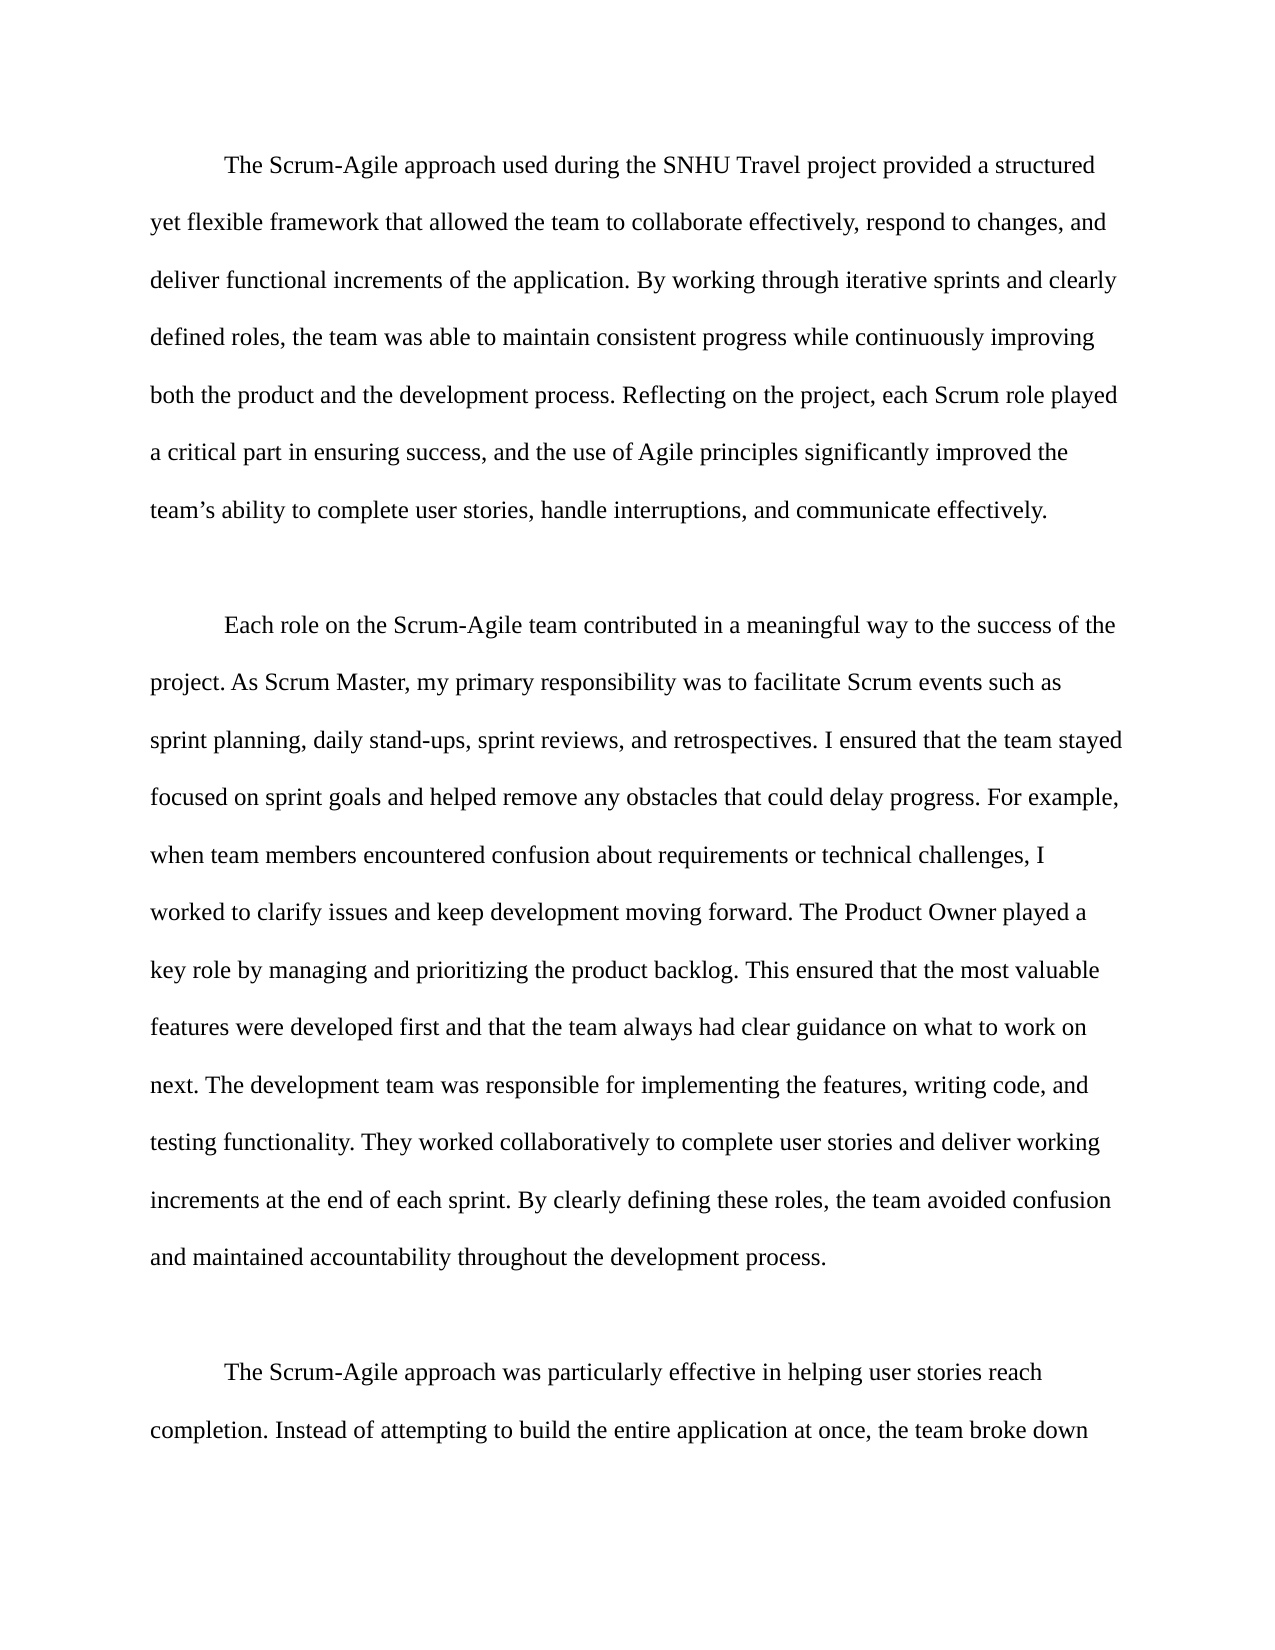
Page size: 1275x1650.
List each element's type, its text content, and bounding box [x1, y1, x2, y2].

text Each role on the Scrum-Agile team contributed in a meaningful way to the success of the project. As Scrum Master, my primary responsibility was to facilitate Scrum events such as sprint planning, daily stand-ups, sprint reviews, and retrospectives. I ensured that the team stayed focused on sprint goals and helped remove any obstacles that could delay progress. For example, when team members encountered confusion about requirements or technical challenges, I worked to clarify issues and keep development moving forward. The Product Owner played a key role by managing and prioritizing the product backlog. This ensured that the most valuable features were developed first and that the team always had clear guidance on what to work on next. The development team was responsible for implementing the features, writing code, and testing functionality. They worked collaboratively to complete user stories and deliver working increments at the end of each sprint. By clearly defining these roles, the team avoided confusion and maintained accountability throughout the development process. [150, 610, 1125, 1271]
text The Scrum-Agile approach was particularly effective in helping user stories reach completion. Instead of attempting to build the entire application at once, the team broke down [150, 1357, 1125, 1444]
text The Scrum-Agile approach used during the SNHU Travel project provided a structured yet flexible framework that allowed the team to collaborate effectively, respond to changes, and deliver functional increments of the application. By working through iterative sprints and clearly defined roles, the team was able to maintain consistent progress while continuously improving both the product and the development process. Reflecting on the project, each Scrum role played a critical part in ensuring success, and the use of Agile principles significantly improved the team’s ability to complete user stories, handle interruptions, and communicate effectively. [150, 150, 1125, 524]
